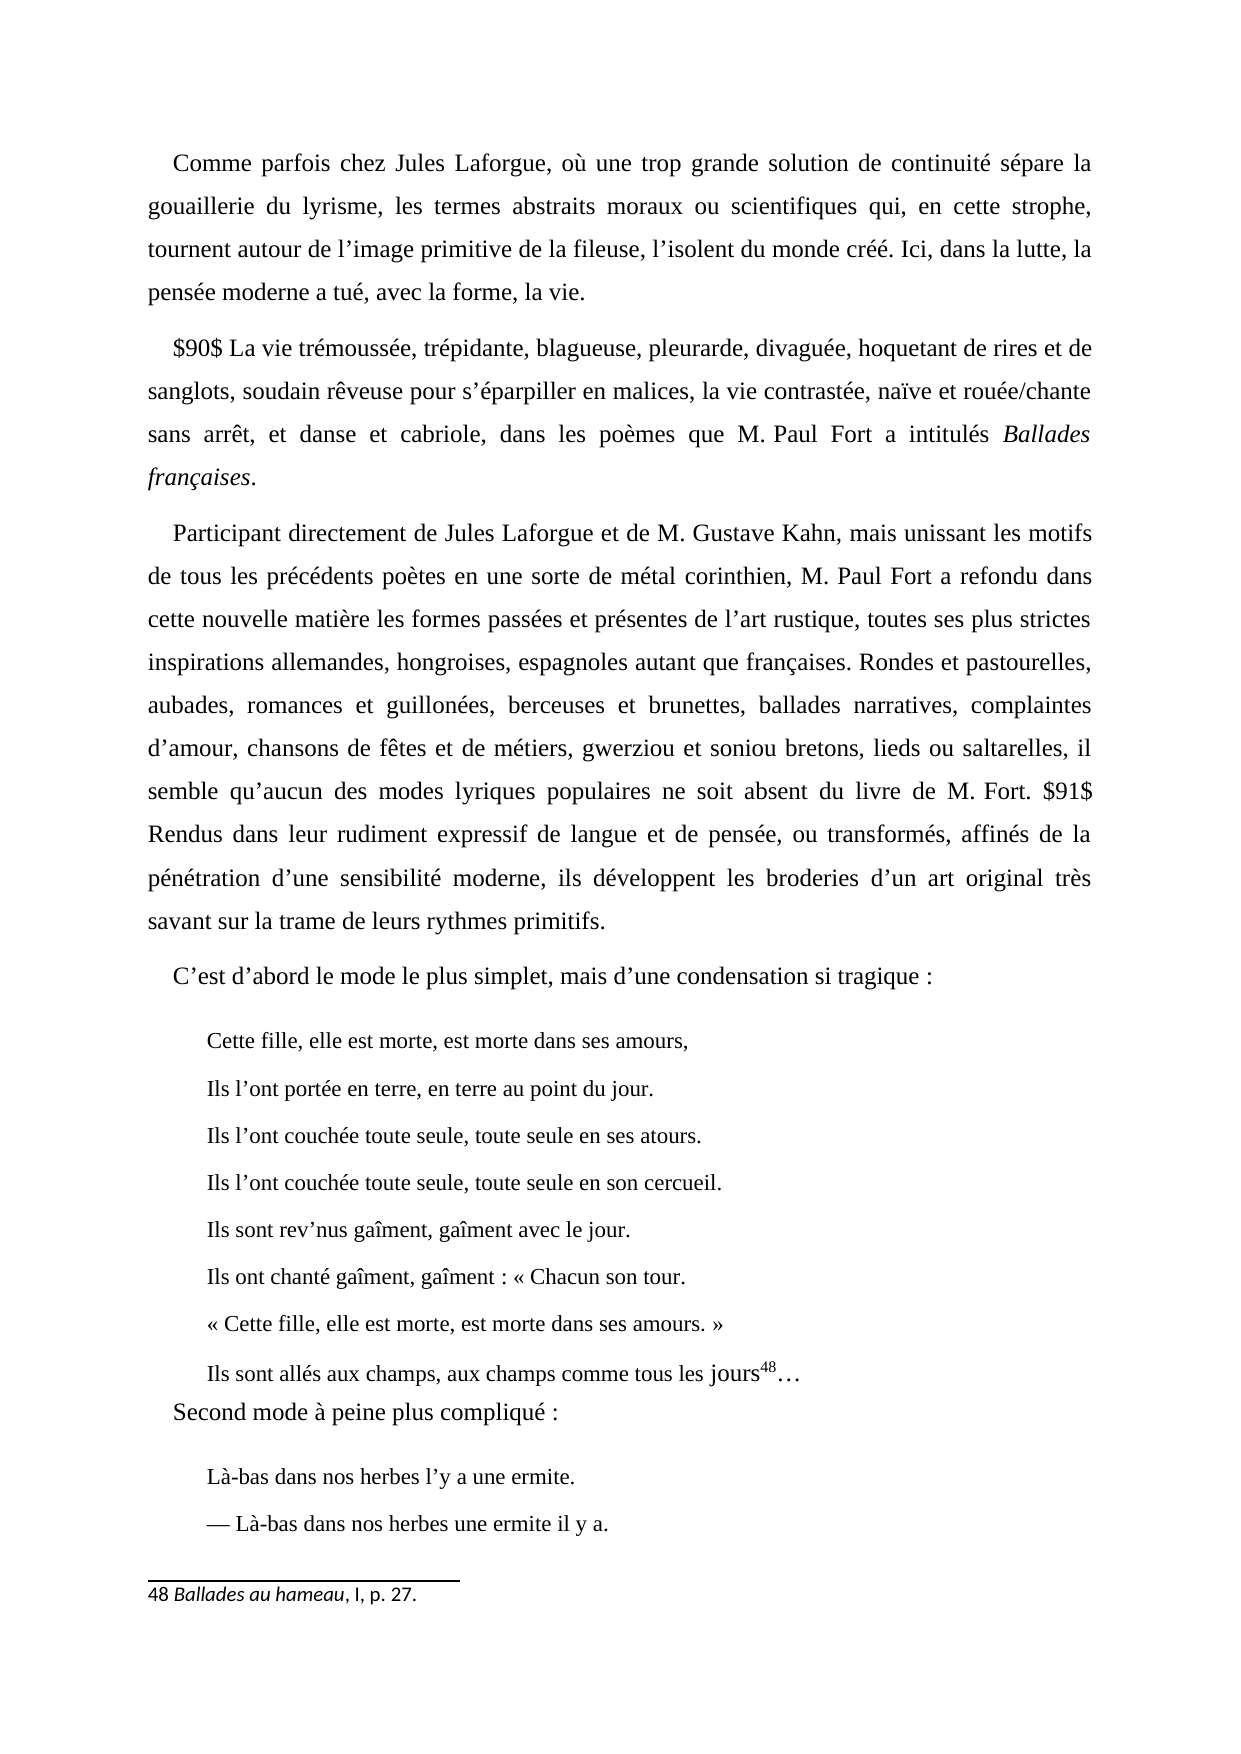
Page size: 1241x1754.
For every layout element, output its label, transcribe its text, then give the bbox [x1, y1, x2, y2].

text Ballades au hameau, I, p. 27. [148, 1581, 1093, 1606]
text « Cette fille, elle est morte, est morte dans ses amours. » [207, 1311, 1093, 1337]
text Second mode à peine plus compliqué : [148, 1397, 1093, 1426]
text Comme parfois chez Jules Laforgue, où une trop grande solution de continuité sépare la gouaillerie du lyrisme, les termes abstraits moraux ou scientifiques qui, en cette strophe, tournent autour de l’image primitive de la fileuse, l’isolent du monde créé. Ici, dans la lutte, la pensée moderne a tué, avec la forme, la vie. [148, 148, 1093, 306]
text Ils l’ont couchée toute seule, toute seule en son cercueil. [207, 1169, 1093, 1195]
text Ils sont rev’nus gaîment, gaîment avec le jour. [207, 1216, 1093, 1242]
text Ils l’ont couchée toute seule, toute seule en ses atours. [207, 1122, 1093, 1148]
text $90$ La vie trémoussée, trépidante, blagueuse, pleurarde, divaguée, hoquetant de rires et de sanglots, soudain rêveuse pour s’éparpiller en malices, la vie contrastée, naïve et rouée/chante sans arrêt, et danse et cabriole, dans les poèmes que M. Paul Fort a intitulés Ballades françaises. [148, 333, 1093, 491]
text Là-bas dans nos herbes l’y a une ermite. [207, 1463, 1093, 1489]
text — Là-bas dans nos herbes une ermite il y a. [207, 1510, 1093, 1536]
text Participant directement de Jules Laforgue et de M. Gustave Kahn, mais unissant les motifs de tous les précédents poètes en une sorte de métal corinthien, M. Paul Fort a refondu dans cette nouvelle matière les formes passées et présentes de l’art rustique, toutes ses plus strictes inspirations allemandes, hongroises, espagnoles autant que françaises. Rondes et pastourelles, aubades, romances et guillonées, berceuses et brunettes, ballades narratives, complaintes d’amour, chansons de fêtes et de métiers, gwerziou et soniou bretons, lieds ou saltarelles, il semble qu’aucun des modes lyriques populaires ne soit absent du livre de M. Fort. $91$ Rendus dans leur rudiment expressif de langue et de pensée, ou transformés, affinés de la pénétration d’une sensibilité moderne, ils développent les broderies d’un art original très savant sur la trame de leurs rythmes primitifs. [148, 518, 1093, 934]
text Ils l’ont portée en terre, en terre au point du jour. [207, 1074, 1093, 1101]
text Ils sont allés aux champs, aux champs comme tous les jours… [207, 1358, 1093, 1386]
text C’est d’abord le mode le plus simplet, mais d’une condensation si tragique : [148, 961, 1093, 990]
text Cette fille, elle est morte, est morte dans ses amours, [207, 1027, 1093, 1054]
text Ils ont chanté gaîment, gaîment : « Chacun son tour. [207, 1263, 1093, 1290]
